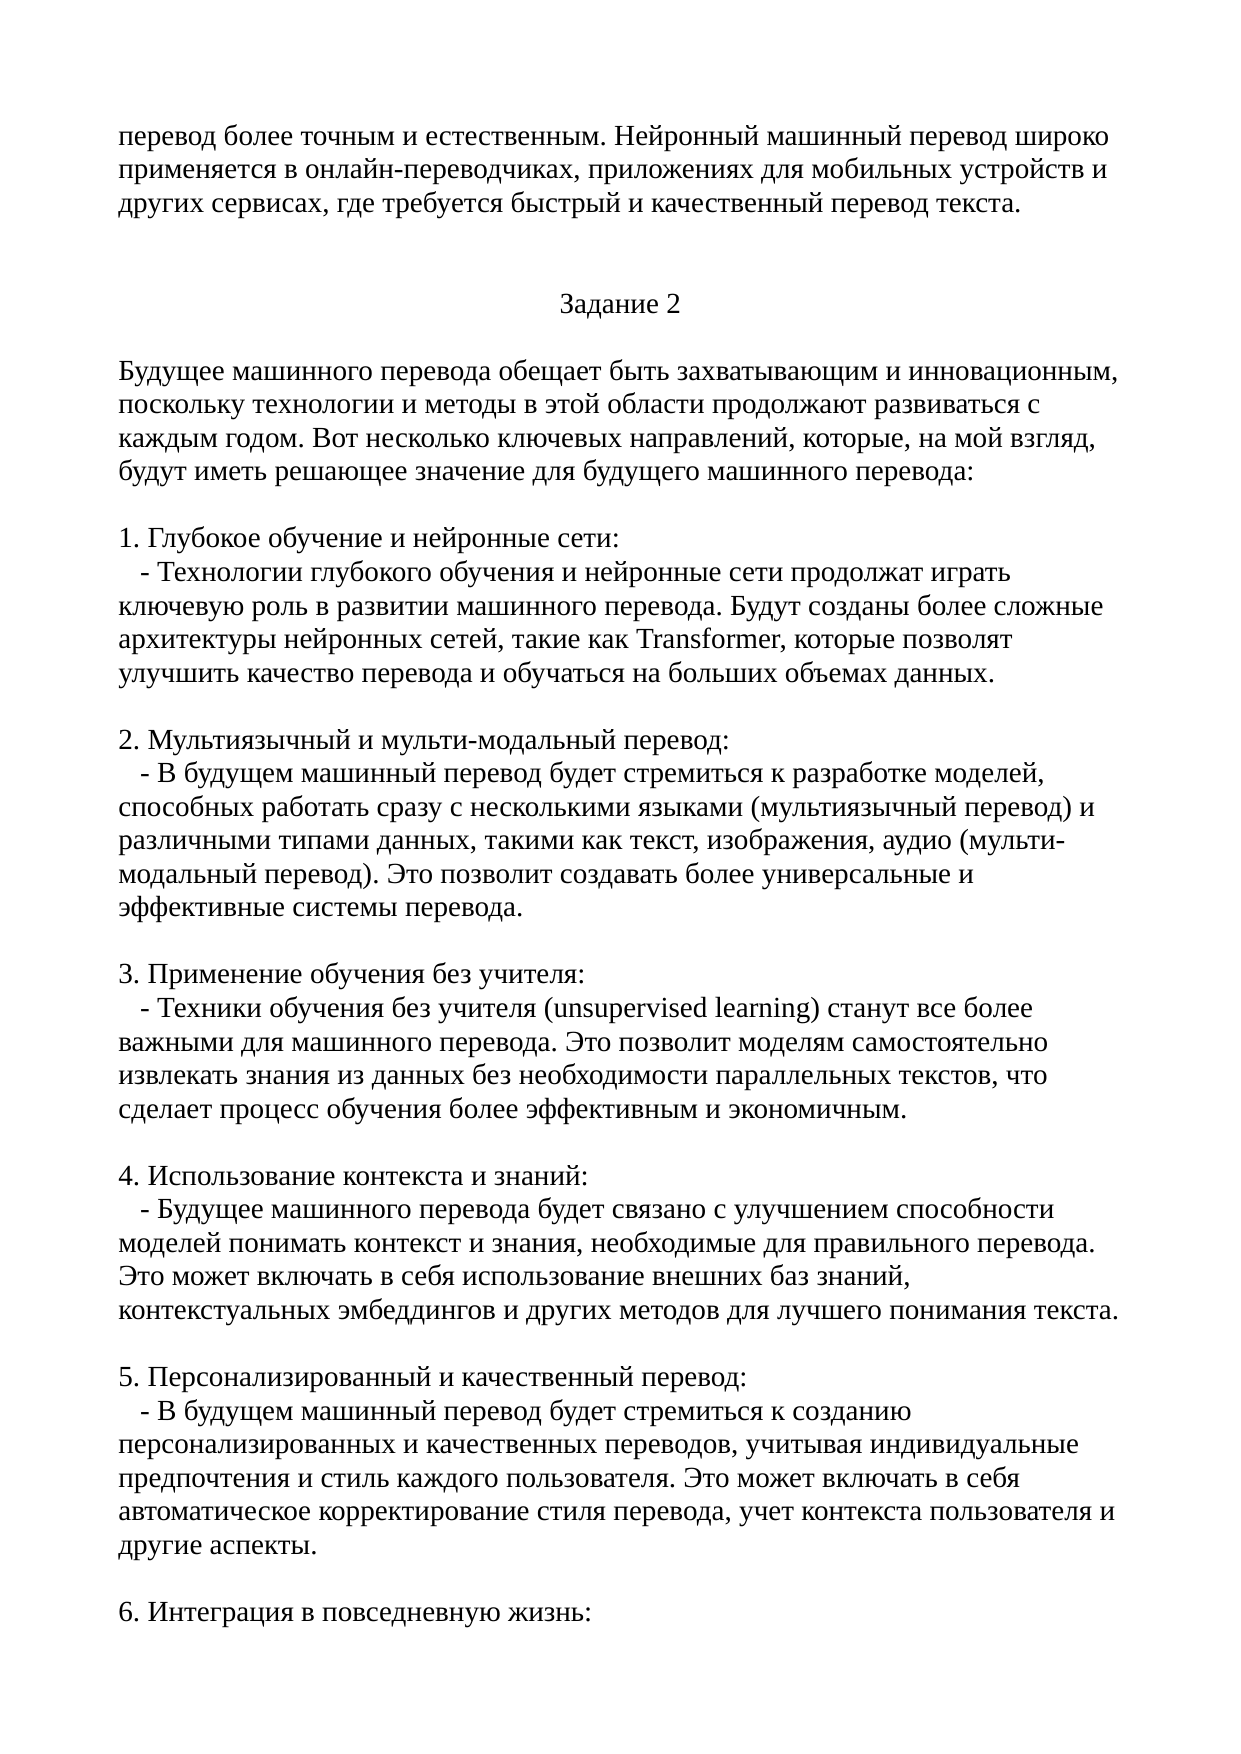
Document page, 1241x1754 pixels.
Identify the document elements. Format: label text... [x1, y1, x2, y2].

text Задание 2 [118, 286, 1122, 353]
text 5. Персонализированный и качественный перевод: [118, 1359, 1122, 1393]
text - В будущем машинный перевод будет стремиться к созданию персонализированных и качественных переводов, учитывая индивидуальные предпочтения и стиль каждого пользователя. Это может включать в себя автоматическое корректирование стиля перевода, учет контекста пользователя и другие аспекты. [118, 1393, 1122, 1560]
text - Будущее машинного перевода будет связано с улучшением способности моделей понимать контекст и знания, необходимые для правильного перевода. Это может включать в себя использование внешних баз знаний, контекстуальных эмбеддингов и других методов для лучшего понимания текста. [118, 1191, 1122, 1326]
text 4. Использование контекста и знаний: [118, 1158, 1122, 1191]
text - В будущем машинный перевод будет стремиться к разработке моделей, способных работать сразу с несколькими языками (мультиязычный перевод) и различными типами данных, такими как текст, изображения, аудио (мульти-модальный перевод). Это позволит создавать более универсальные и эффективные системы перевода. [118, 755, 1122, 923]
text 2. Мультиязычный и мульти-модальный перевод: [118, 722, 1122, 755]
text 3. Применение обучения без учителя: [118, 957, 1122, 990]
text 6. Интеграция в повседневную жизнь: [118, 1594, 1122, 1627]
text 1. Глубокое обучение и нейронные сети: [118, 521, 1122, 554]
text - Технологии глубокого обучения и нейронные сети продолжат играть ключевую роль в развитии машинного перевода. Будут созданы более сложные архитектуры нейронных сетей, такие как Transformer, которые позволят улучшить качество перевода и обучаться на больших объемах данных. [118, 554, 1122, 688]
text - Техники обучения без учителя (unsupervised learning) станут все более важными для машинного перевода. Это позволит моделям самостоятельно извлекать знания из данных без необходимости параллельных текстов, что сделает процесс обучения более эффективным и экономичным. [118, 990, 1122, 1124]
text Будущее машинного перевода обещает быть захватывающим и инновационным, поскольку технологии и методы в этой области продолжают развиваться с каждым годом. Вот несколько ключевых направлений, которые, на мой взгляд, будут иметь решающее значение для будущего машинного перевода: [118, 353, 1122, 487]
text перевод более точным и естественным. Нейронный машинный перевод широко применяется в онлайн-переводчиках, приложениях для мобильных устройств и других сервисах, где требуется быстрый и качественный перевод текста. [118, 118, 1122, 219]
